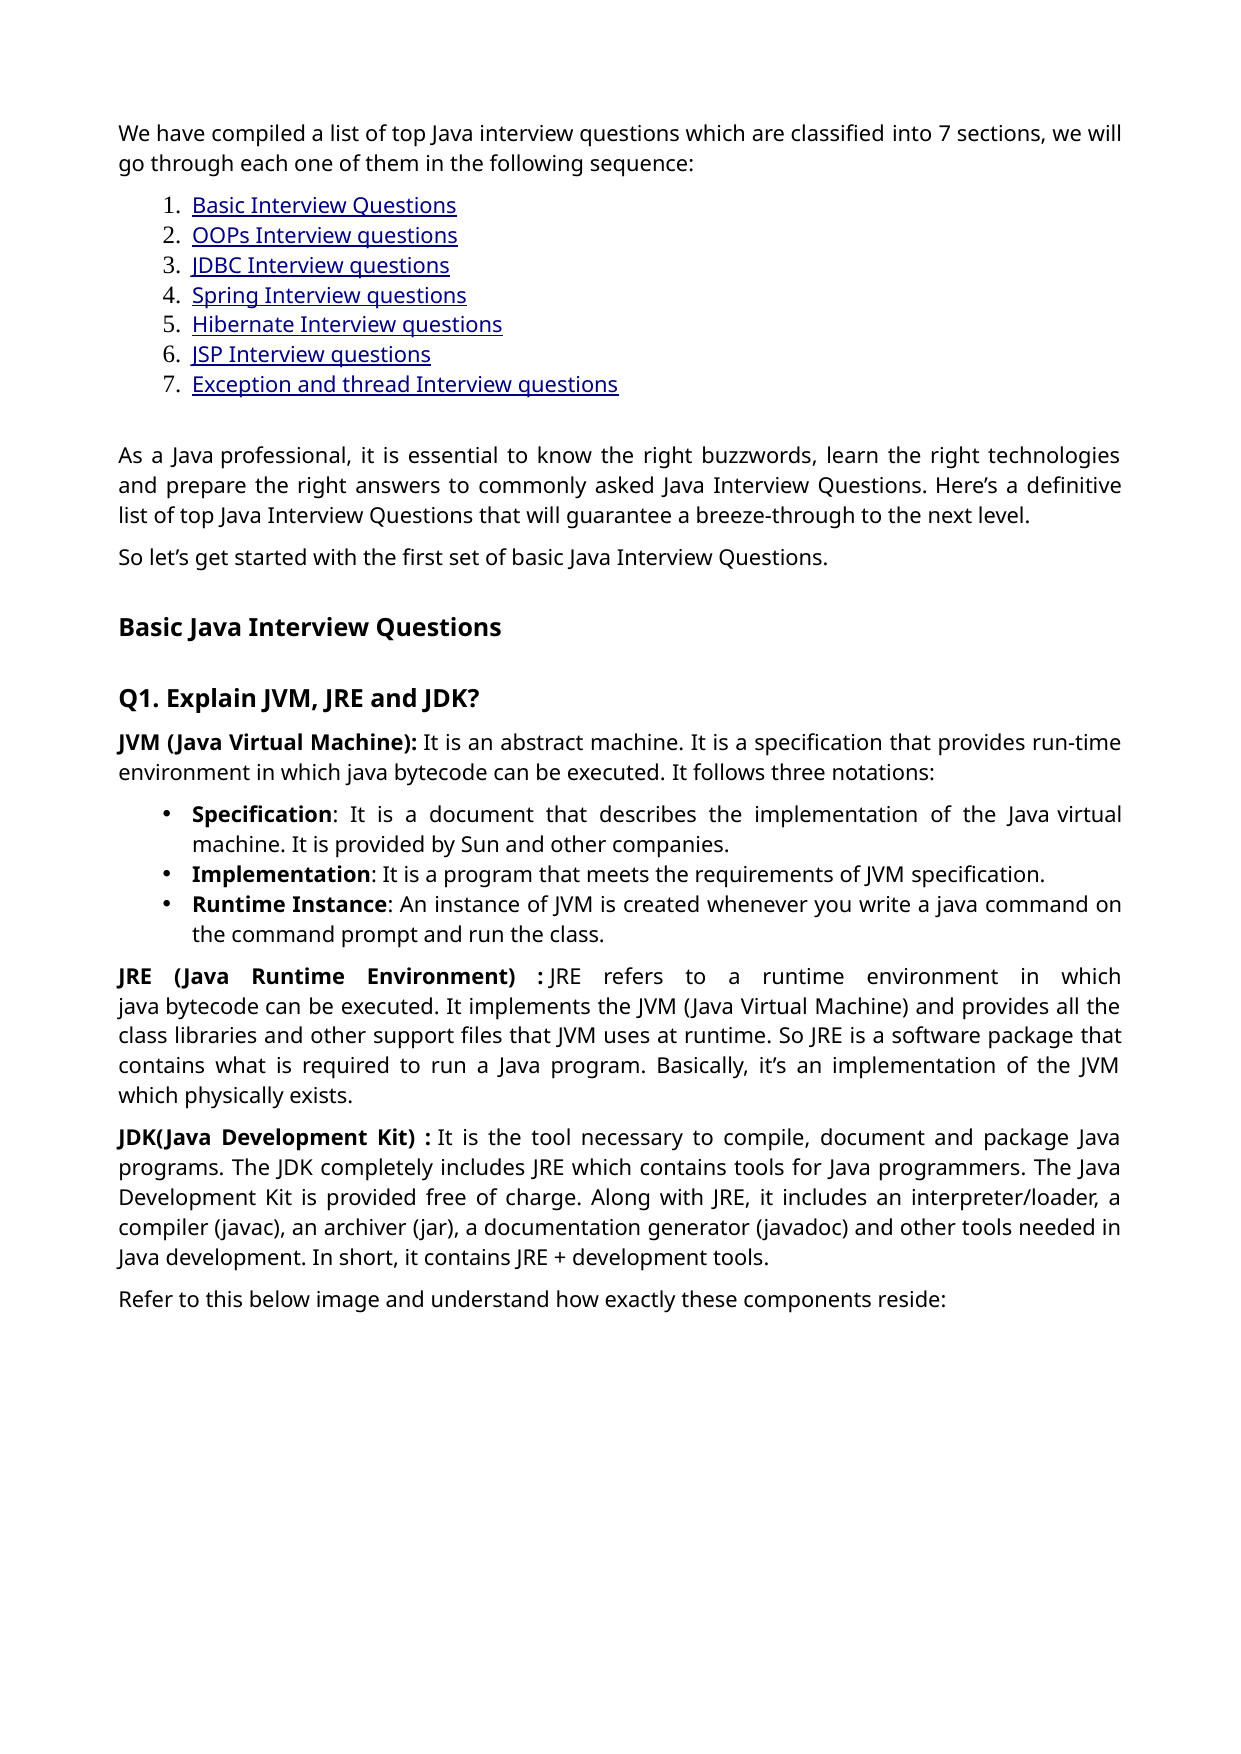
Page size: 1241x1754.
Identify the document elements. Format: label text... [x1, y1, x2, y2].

list Implementation: It is a program that meets the requirements of JVM specification. [162, 859, 1122, 889]
text JRE (Java Runtime Environment) : JRE refers to a runtime environment in which java bytecode can be executed. It implements the JVM (Java Virtual Machine) and provides all the class libraries and other support files that JVM uses at runtime. So JRE is a software package that contains what is required to run a Java program. Basically, it’s an implementation of the JVM which physically exists. [118, 961, 1122, 1110]
subtitle Q1. Explain JVM, JRE and JDK? [118, 681, 1122, 715]
list Exception and thread Interview questions [162, 369, 1122, 399]
list JSP Interview questions [162, 339, 1122, 369]
list Basic Interview Questions [162, 190, 1122, 220]
text JVM (Java Virtual Machine): It is an abstract machine. It is a specification that provides run-time environment in which java bytecode can be executed. It follows three notations: [118, 727, 1122, 787]
subtitle Basic Java Interview Questions [118, 609, 1122, 643]
list Specification: It is a document that describes the implementation of the Java virtual machine. It is provided by Sun and other companies. [162, 799, 1122, 859]
text We have compiled a list of top Java interview questions which are classified into 7 sections, we will go through each one of them in the following sequence: [118, 118, 1122, 178]
list Runtime Instance: An instance of JVM is created whenever you write a java command on the command prompt and run the class. [162, 889, 1122, 948]
list JDBC Interview questions [162, 250, 1122, 279]
text So let’s get started with the first set of basic Java Interview Questions. [118, 542, 1122, 572]
list Hibernate Interview questions [162, 309, 1122, 339]
text JDK(Java Development Kit) : It is the tool necessary to compile, document and package Java programs. The JDK completely includes JRE which contains tools for Java programmers. The Java Development Kit is provided free of charge. Along with JRE, it includes an interpreter/loader, a compiler (javac), an archiver (jar), a documentation generator (javadoc) and other tools needed in Java development. In short, it contains JRE + development tools. [118, 1122, 1122, 1271]
text As a Java professional, it is essential to know the right buzzwords, learn the right technologies and prepare the right answers to commonly asked Java Interview Questions. Here’s a definitive list of top Java Interview Questions that will guarantee a breeze-through to the next level. [118, 411, 1122, 529]
list Spring Interview questions [162, 279, 1122, 309]
list OOPs Interview questions [162, 220, 1122, 250]
text Refer to this below image and understand how exactly these components reside: [118, 1284, 1122, 1313]
